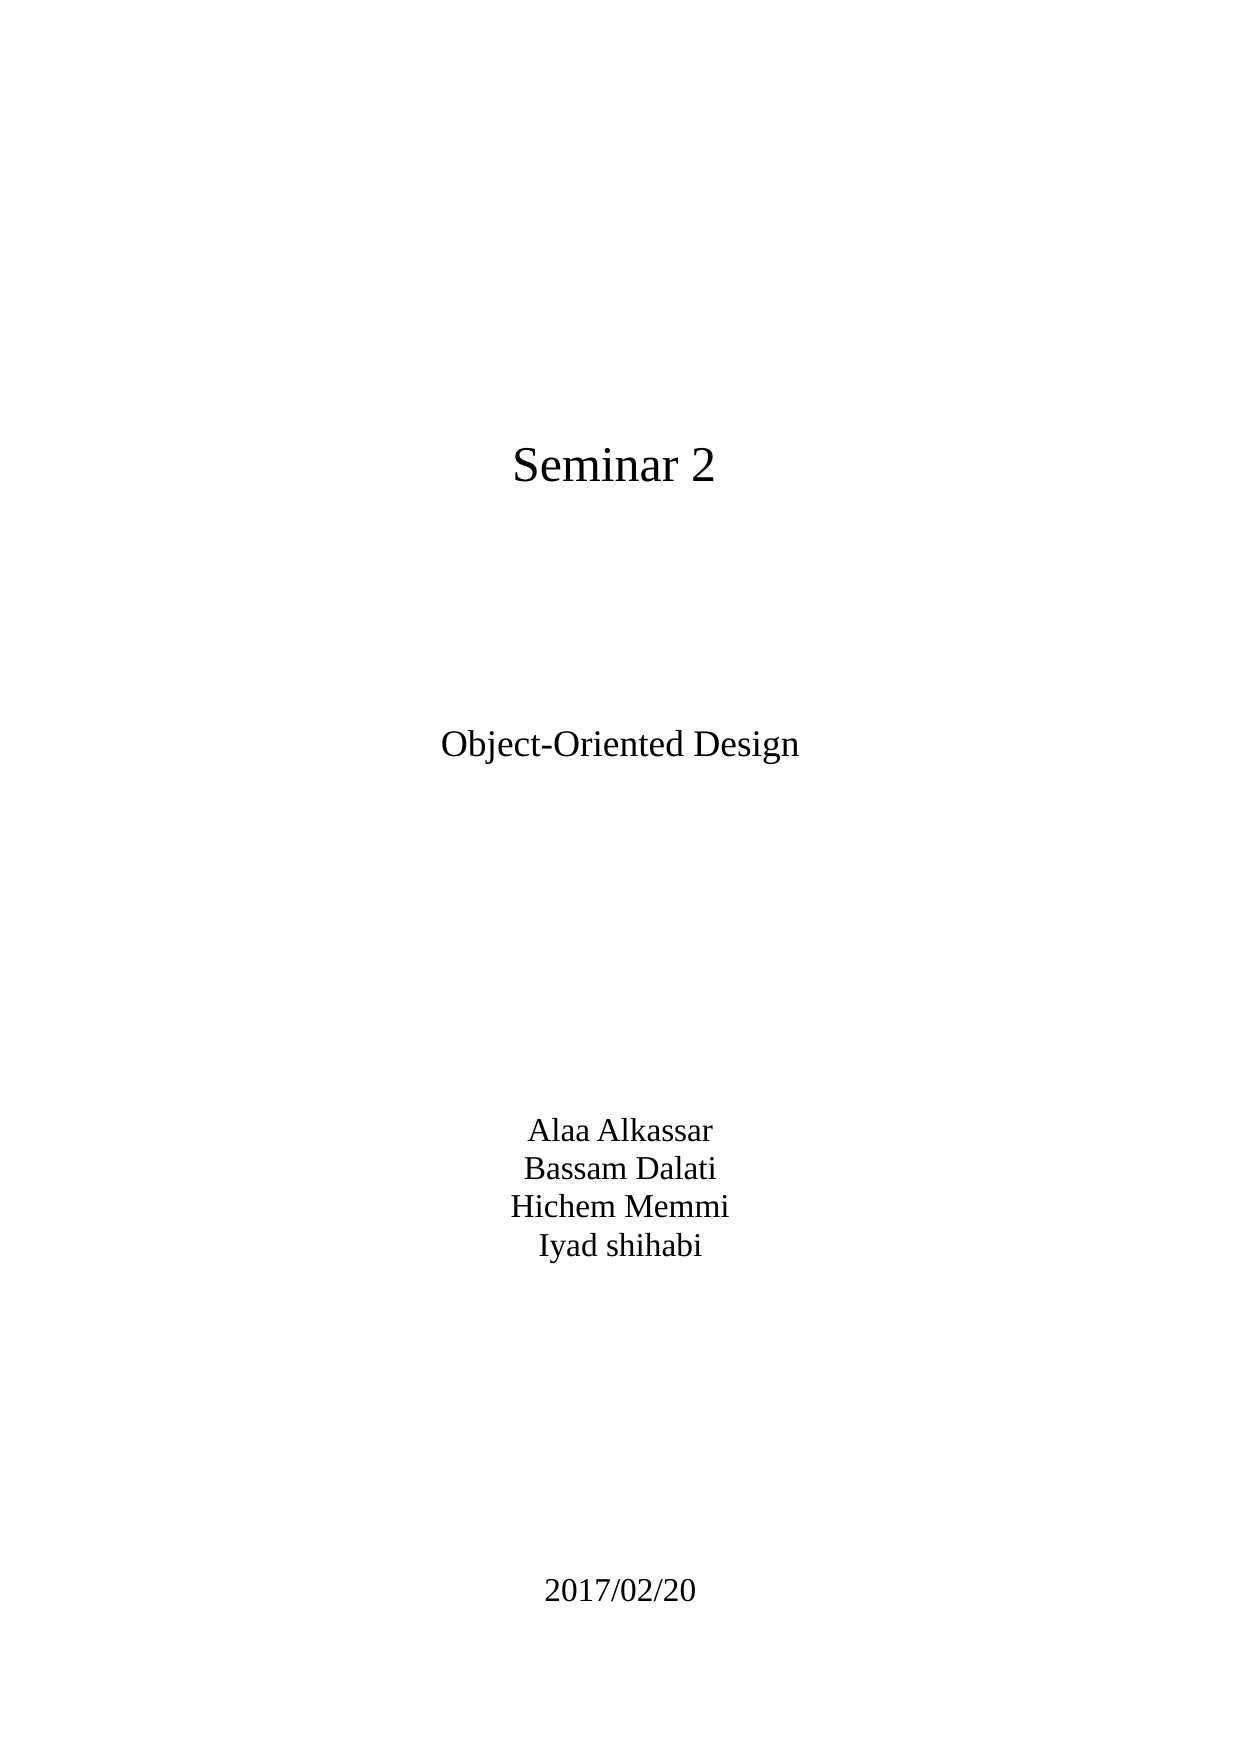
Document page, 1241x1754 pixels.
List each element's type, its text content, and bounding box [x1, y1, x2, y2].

text 2017/02/20 [118, 1570, 1122, 1608]
text Alaa Alkassar [118, 1110, 1122, 1148]
text Bassam Dalati [118, 1148, 1122, 1187]
text Object-Oriented Design [118, 722, 1122, 765]
text Iyad shihabi [118, 1225, 1122, 1263]
text Hichem Memmi [118, 1187, 1122, 1225]
text Seminar 2 [118, 434, 1122, 492]
